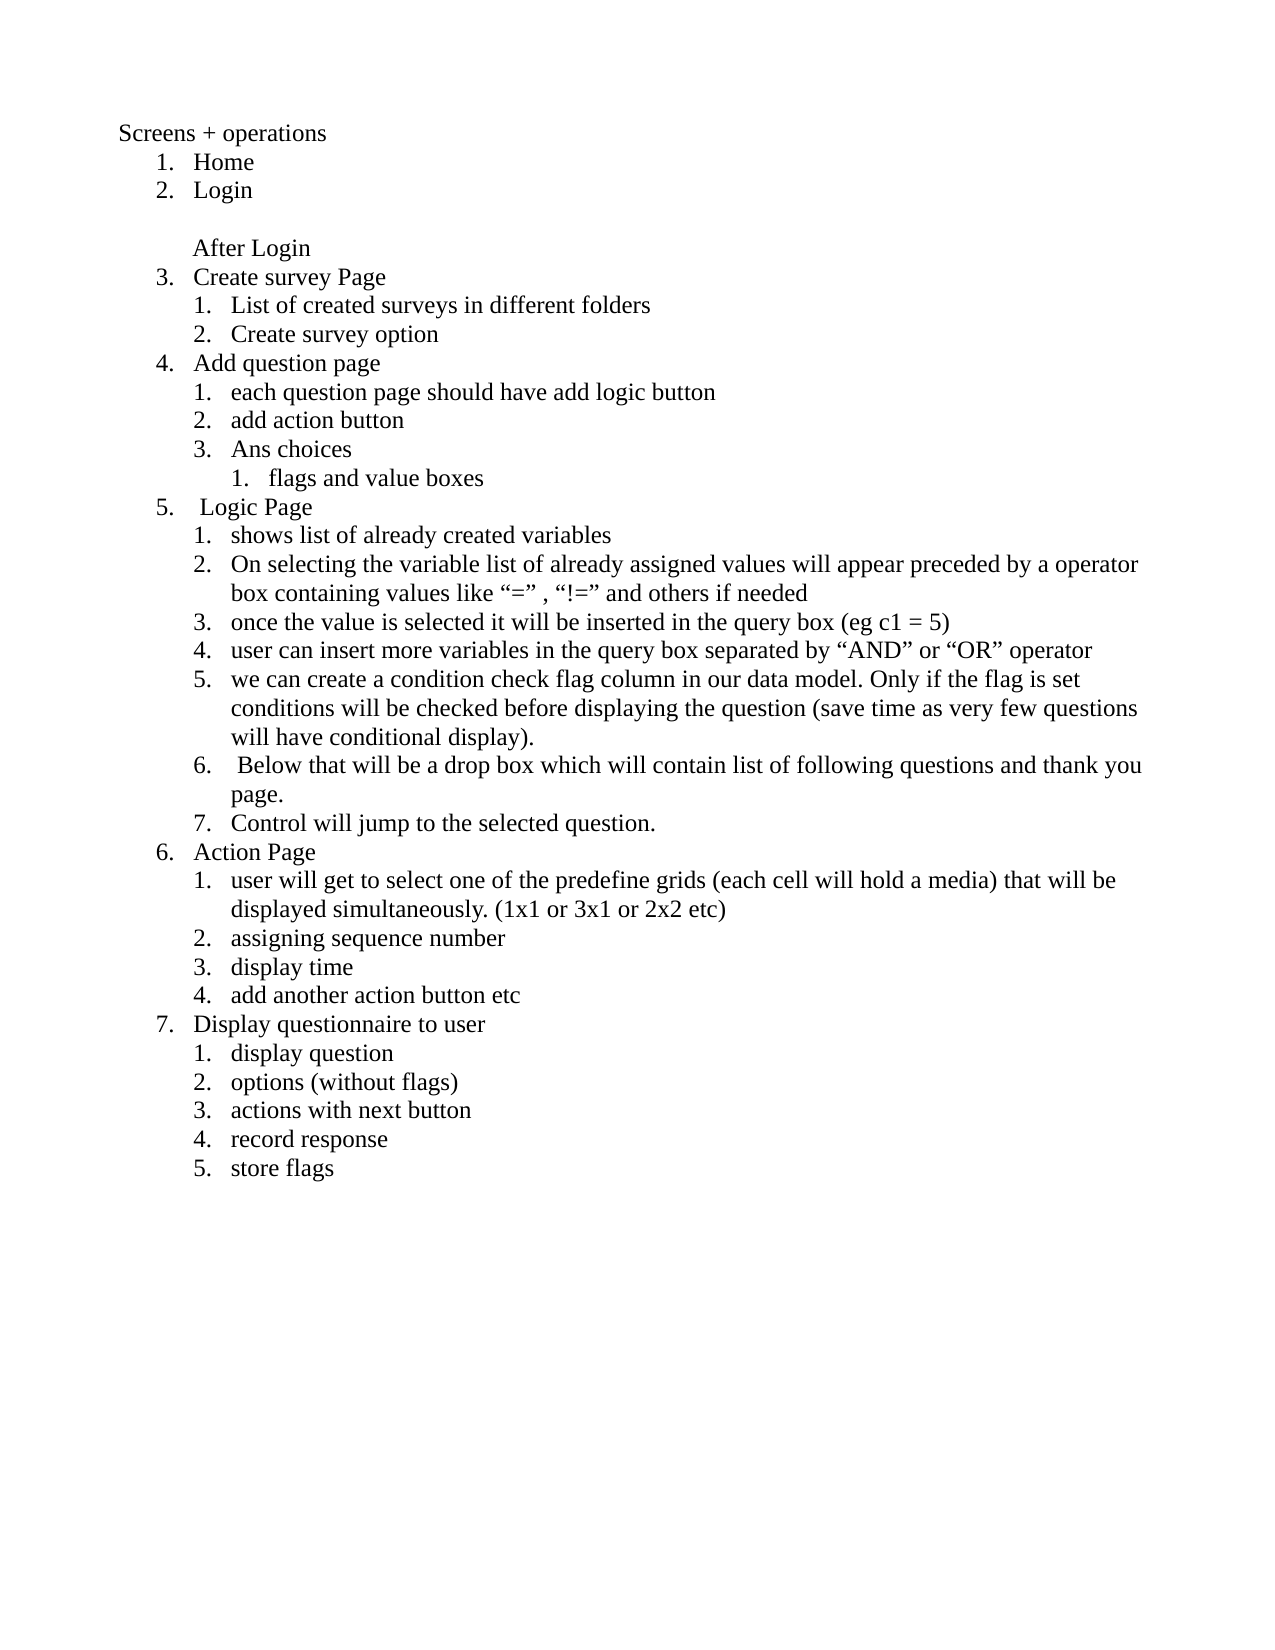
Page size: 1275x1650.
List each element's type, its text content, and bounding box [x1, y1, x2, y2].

list display question [193, 1038, 1157, 1067]
list add action button [193, 406, 1157, 434]
text Screens + operations [118, 118, 1157, 147]
list Display questionnaire to user [156, 1009, 1157, 1038]
list Create survey Page [156, 262, 1157, 291]
list On selecting the variable list of already assigned values will appear preceded by a operator box containing values like “=” , “!=” and others if needed [193, 549, 1157, 607]
list display time [193, 952, 1157, 981]
list Add question page [156, 348, 1157, 377]
list Control will jump to the selected question. [193, 808, 1157, 837]
list Logic Page [156, 492, 1157, 521]
list actions with next button [193, 1096, 1157, 1124]
list options (without flags) [193, 1067, 1157, 1096]
list Below that will be a drop box which will contain list of following questions and thank you page. [193, 751, 1157, 808]
list shows list of already created variables [193, 521, 1157, 549]
list assigning sequence number [193, 923, 1157, 952]
list add another action button etc [193, 981, 1157, 1009]
list Home [156, 147, 1157, 176]
list Login [156, 176, 1157, 204]
text After Login [118, 233, 1157, 262]
list each question page should have add logic button [193, 377, 1157, 406]
list record response [193, 1124, 1157, 1153]
list Create survey option [193, 319, 1157, 348]
list store flags [193, 1153, 1157, 1182]
list List of created surveys in different folders [193, 291, 1157, 319]
list flags and value boxes [231, 463, 1157, 492]
list user will get to select one of the predefine grids (each cell will hold a media) that will be displayed simultaneously. (1x1 or 3x1 or 2x2 etc) [193, 866, 1157, 923]
list we can create a condition check flag column in our data model. Only if the flag is set conditions will be checked before displaying the question (save time as very few questions will have conditional display). [193, 664, 1157, 751]
list Action Page [156, 837, 1157, 866]
list once the value is selected it will be inserted in the query box (eg c1 = 5) [193, 607, 1157, 636]
list user can insert more variables in the query box separated by “AND” or “OR” operator [193, 636, 1157, 664]
list Ans choices [193, 434, 1157, 463]
